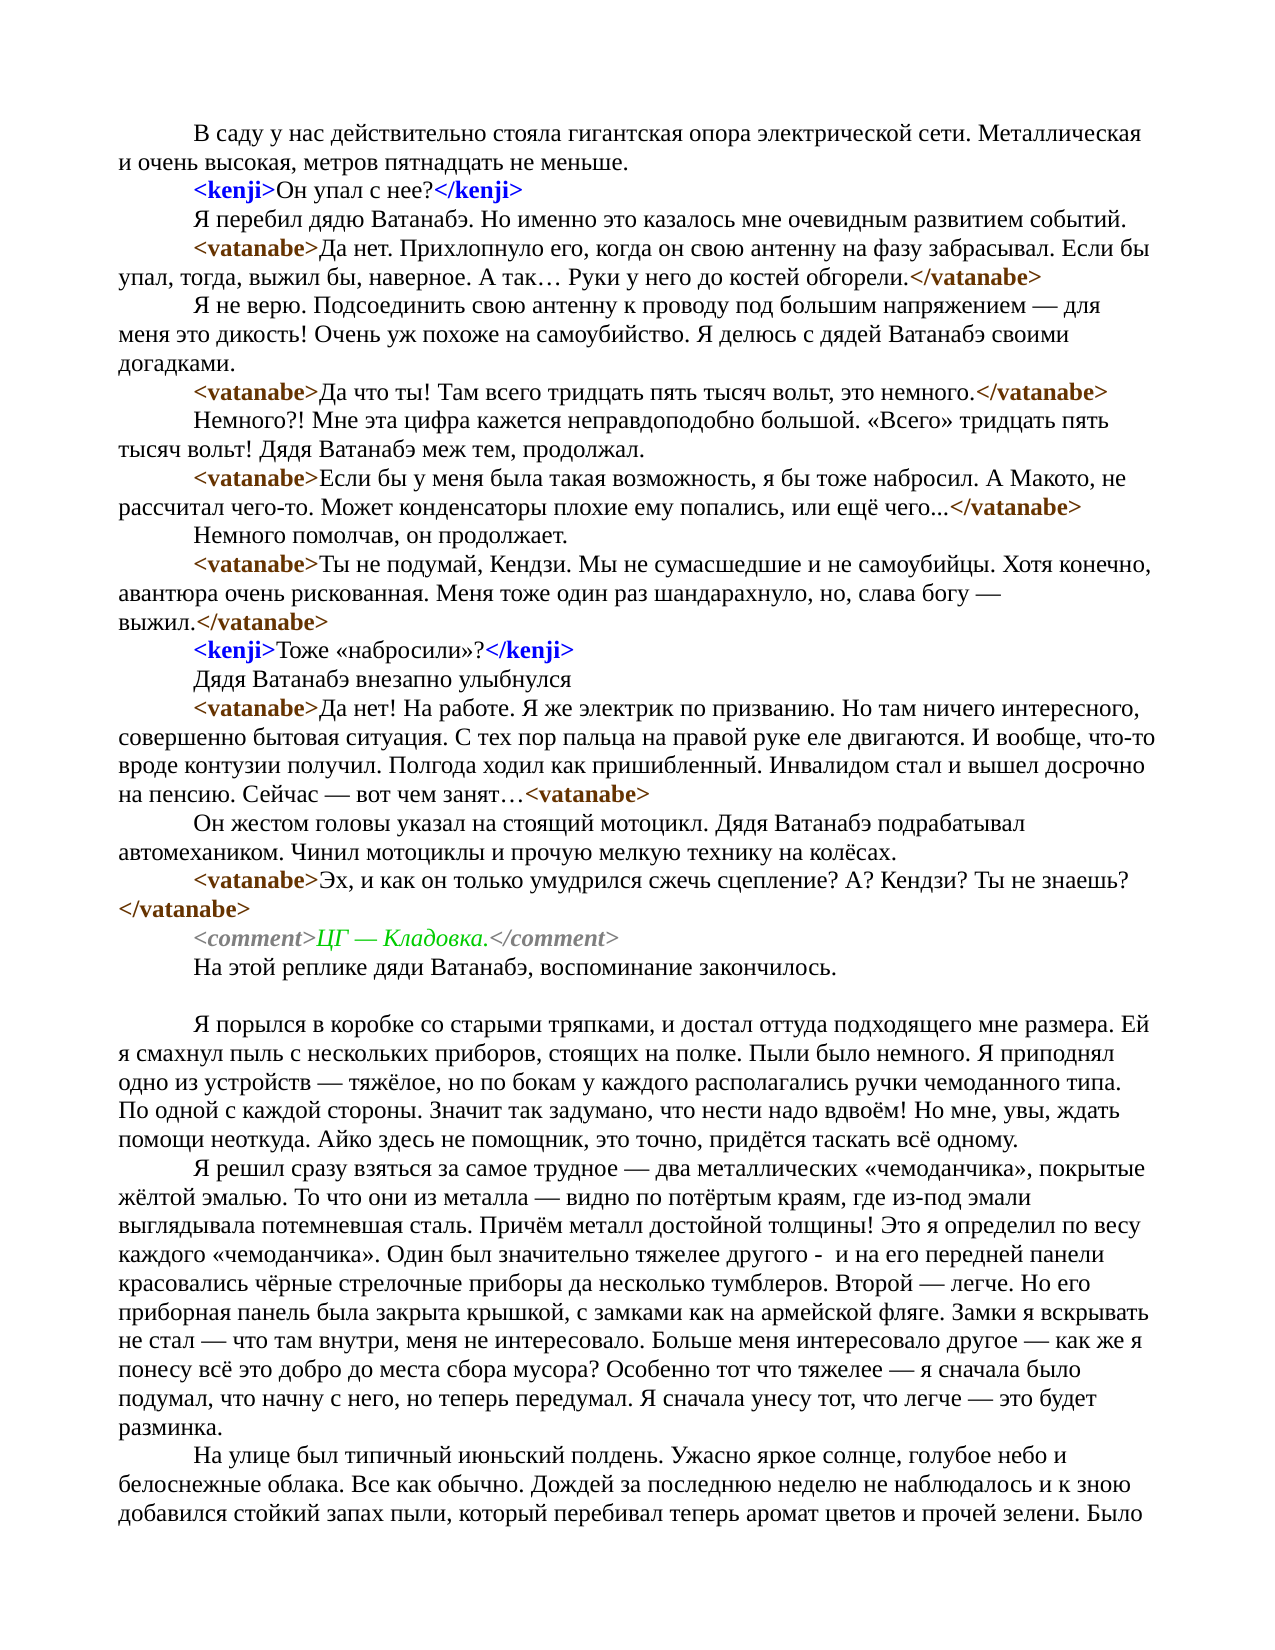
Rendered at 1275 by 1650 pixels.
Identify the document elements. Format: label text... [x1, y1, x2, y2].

text <vatanabe>Да нет. Прихлопнуло его, когда он свою антенну на фазу забрасывал. Если бы упал, тогда, выжил бы, наверное. А так… Руки у него до костей обгорели.</vatanabe> [118, 233, 1157, 291]
text Я порылся в коробке со старыми тряпками, и достал оттуда подходящего мне размера. Ей я смахнул пыль с нескольких приборов, стоящих на полке. Пыли было немного. Я приподнял одно из устройств — тяжёлое, но по бокам у каждого располагались ручки чемоданного типа. По одной с каждой стороны. Значит так задумано, что нести надо вдвоём! Но мне, увы, ждать помощи неоткуда. Айко здесь не помощник, это точно, придётся таскать всё одному. [118, 1009, 1157, 1153]
text На этой реплике дяди Ватанабэ, воспоминание закончилось. [118, 952, 1157, 981]
text Дядя Ватанабэ внезапно улыбнулся [118, 664, 1157, 693]
text <vatanabe>Да что ты! Там всего тридцать пять тысяч вольт, это немного.</vatanabe> [118, 377, 1157, 406]
text В саду у нас действительно стояла гигантская опора электрической сети. Металлическая и очень высокая, метров пятнадцать не меньше. [118, 118, 1157, 176]
text Я решил сразу взяться за самое трудное — два металлических «чемоданчика», покрытые жёлтой эмалью. То что они из металла — видно по потёртым краям, где из-под эмали выглядывала потемневшая сталь. Причём металл достойной толщины! Это я определил по весу каждого «чемоданчика». Один был значительно тяжелее другого - и на его передней панели красовались чёрные стрелочные приборы да несколько тумблеров. Второй — легче. Но его приборная панель была закрыта крышкой, с замками как на армейской фляге. Замки я вскрывать не стал — что там внутри, меня не интересовало. Больше меня интересовало другое — как же я понесу всё это добро до места сбора мусора? Особенно тот что тяжелее — я сначала было подумал, что начну с него, но теперь передумал. Я сначала унесу тот, что легче — это будет разминка. [118, 1153, 1157, 1441]
text Я не верю. Подсоединить свою антенну к проводу под большим напряжением — для меня это дикость! Очень уж похоже на самоубийство. Я делюсь с дядей Ватанабэ своими догадками. [118, 291, 1157, 377]
text <vatanabe>Если бы у меня была такая возможность, я бы тоже набросил. А Макото, не рассчитал чего-то. Может конденсаторы плохие ему попались, или ещё чего...</vatanabe> [118, 463, 1157, 521]
text Немного помолчав, он продолжает. [118, 521, 1157, 549]
text <vatanabe>Эх, и как он только умудрился сжечь сцепление? А? Кендзи? Ты не знаешь?</vatanabe> [118, 866, 1157, 923]
text <vatanabe>Ты не подумай, Кендзи. Мы не сумасшедшие и не самоубийцы. Хотя конечно, авантюра очень рискованная. Меня тоже один раз шандарахнуло, но, слава богу — выжил.</vatanabe> [118, 549, 1157, 636]
text На улице был типичный июньский полдень. Ужасно яркое солнце, голубое небо и белоснежные облака. Все как обычно. Дождей за последнюю неделю не наблюдалось и к зною добавился стойкий запах пыли, который перебивал теперь аромат цветов и прочей зелени. Было [118, 1441, 1157, 1527]
text <comment>ЦГ — Кладовка.</comment> [118, 923, 1157, 952]
text <kenji>Он упал с нее?</kenji> [118, 176, 1157, 204]
text Я перебил дядю Ватанабэ. Но именно это казалось мне очевидным развитием событий. [118, 204, 1157, 233]
text Немного?! Мне эта цифра кажется неправдоподобно большой. «Всего» тридцать пять тысяч вольт! Дядя Ватанабэ меж тем, продолжал. [118, 406, 1157, 463]
text <vatanabe>Да нет! На работе. Я же электрик по призванию. Но там ничего интересного, совершенно бытовая ситуация. С тех пор пальца на правой руке еле двигаются. И вообще, что-то вроде контузии получил. Полгода ходил как пришибленный. Инвалидом стал и вышел досрочно на пенсию. Сейчас — вот чем занят…<vatanabe> [118, 693, 1157, 808]
text <kenji>Тоже «набросили»?</kenji> [118, 636, 1157, 664]
text Он жестом головы указал на стоящий мотоцикл. Дядя Ватанабэ подрабатывал автомехаником. Чинил мотоциклы и прочую мелкую технику на колёсах. [118, 808, 1157, 866]
